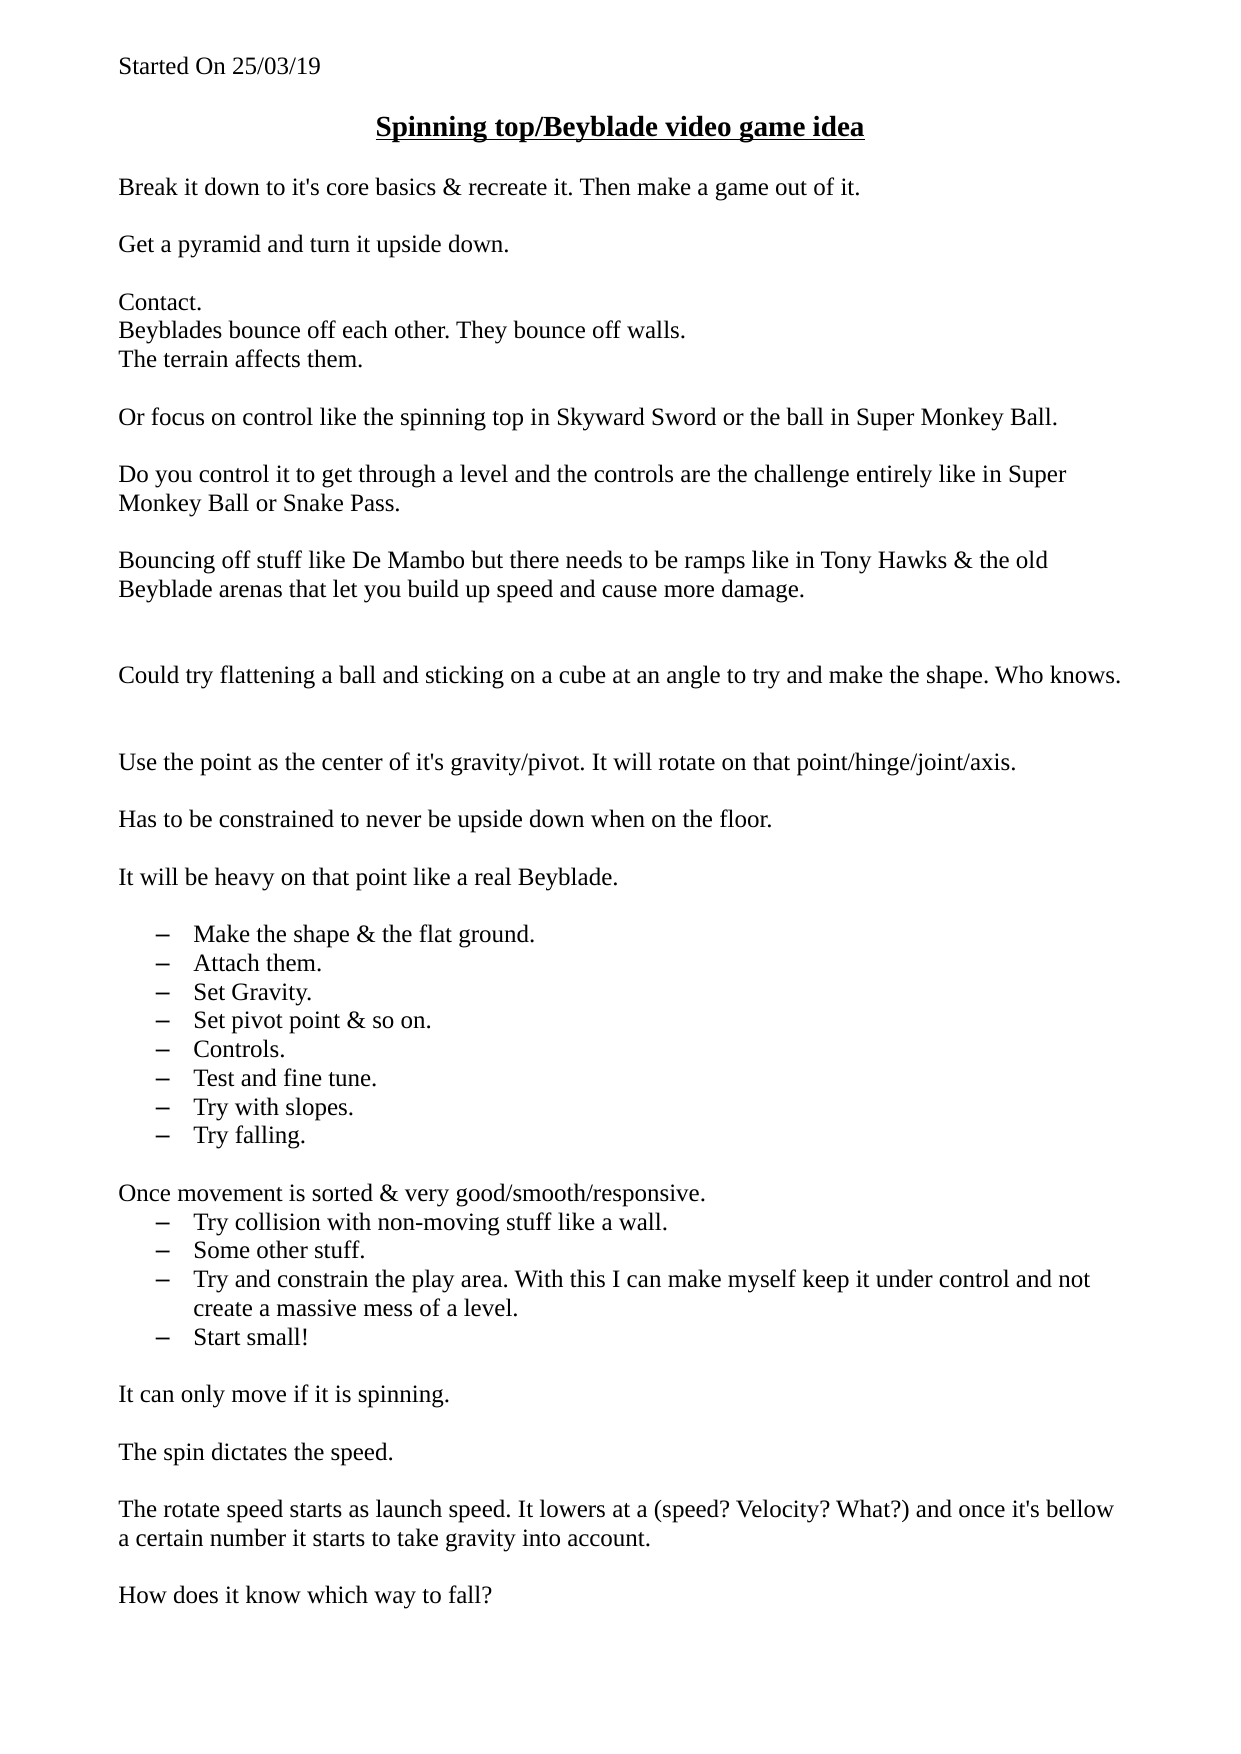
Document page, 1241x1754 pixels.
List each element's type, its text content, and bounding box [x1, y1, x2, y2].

text Has to be constrained to never be upside down when on the floor. [118, 804, 1122, 833]
text Spinning top/Beyblade video game idea [118, 109, 1122, 143]
text The terrain affects them. [118, 344, 1122, 373]
list Some other stuff. [156, 1236, 1122, 1264]
list Make the shape & the flat ground. [156, 919, 1122, 948]
text Bouncing off stuff like De Mambo but there needs to be ramps like in Tony Hawks & the old Beyblade arenas that let you build up speed and cause more damage. [118, 546, 1122, 603]
text Break it down to it's core basics & recreate it. Then make a game out of it. [118, 172, 1122, 201]
list Try and constrain the play area. With this I can make myself keep it under control and not create a massive mess of a level. [156, 1264, 1122, 1322]
text How does it know which way to fall? [118, 1581, 1122, 1609]
text Beyblades bounce off each other. They bounce off walls. [118, 316, 1122, 344]
list Try falling. [156, 1121, 1122, 1149]
text It will be heavy on that point like a real Beyblade. [118, 862, 1122, 891]
text Contact. [118, 287, 1122, 316]
text Use the point as the center of it's gravity/pivot. It will rotate on that point/hinge/joint/axis. [118, 747, 1122, 776]
text Once movement is sorted & very good/smooth/responsive. [118, 1178, 1122, 1207]
text The rotate speed starts as launch speed. It lowers at a (speed? Velocity? What?) and once it's bellow a certain number it starts to take gravity into account. [118, 1494, 1122, 1552]
text Get a pyramid and turn it upside down. [118, 229, 1122, 258]
text The spin dictates the speed. [118, 1437, 1122, 1466]
list Set Gravity. [156, 977, 1122, 1006]
list Attach them. [156, 948, 1122, 977]
list Start small! [156, 1322, 1122, 1351]
list Try collision with non-moving stuff like a wall. [156, 1207, 1122, 1236]
list Set pivot point & so on. [156, 1006, 1122, 1034]
list Try with slopes. [156, 1092, 1122, 1121]
text Could try flattening a ball and sticking on a cube at an angle to try and make the shape. Who knows. [118, 661, 1122, 689]
text Do you control it to get through a level and the controls are the challenge entirely like in Super Monkey Ball or Snake Pass. [118, 459, 1122, 517]
text Or focus on control like the spinning top in Skyward Sword or the ball in Super Monkey Ball. [118, 402, 1122, 431]
text It can only move if it is spinning. [118, 1379, 1122, 1408]
list Test and fine tune. [156, 1063, 1122, 1092]
list Controls. [156, 1034, 1122, 1063]
